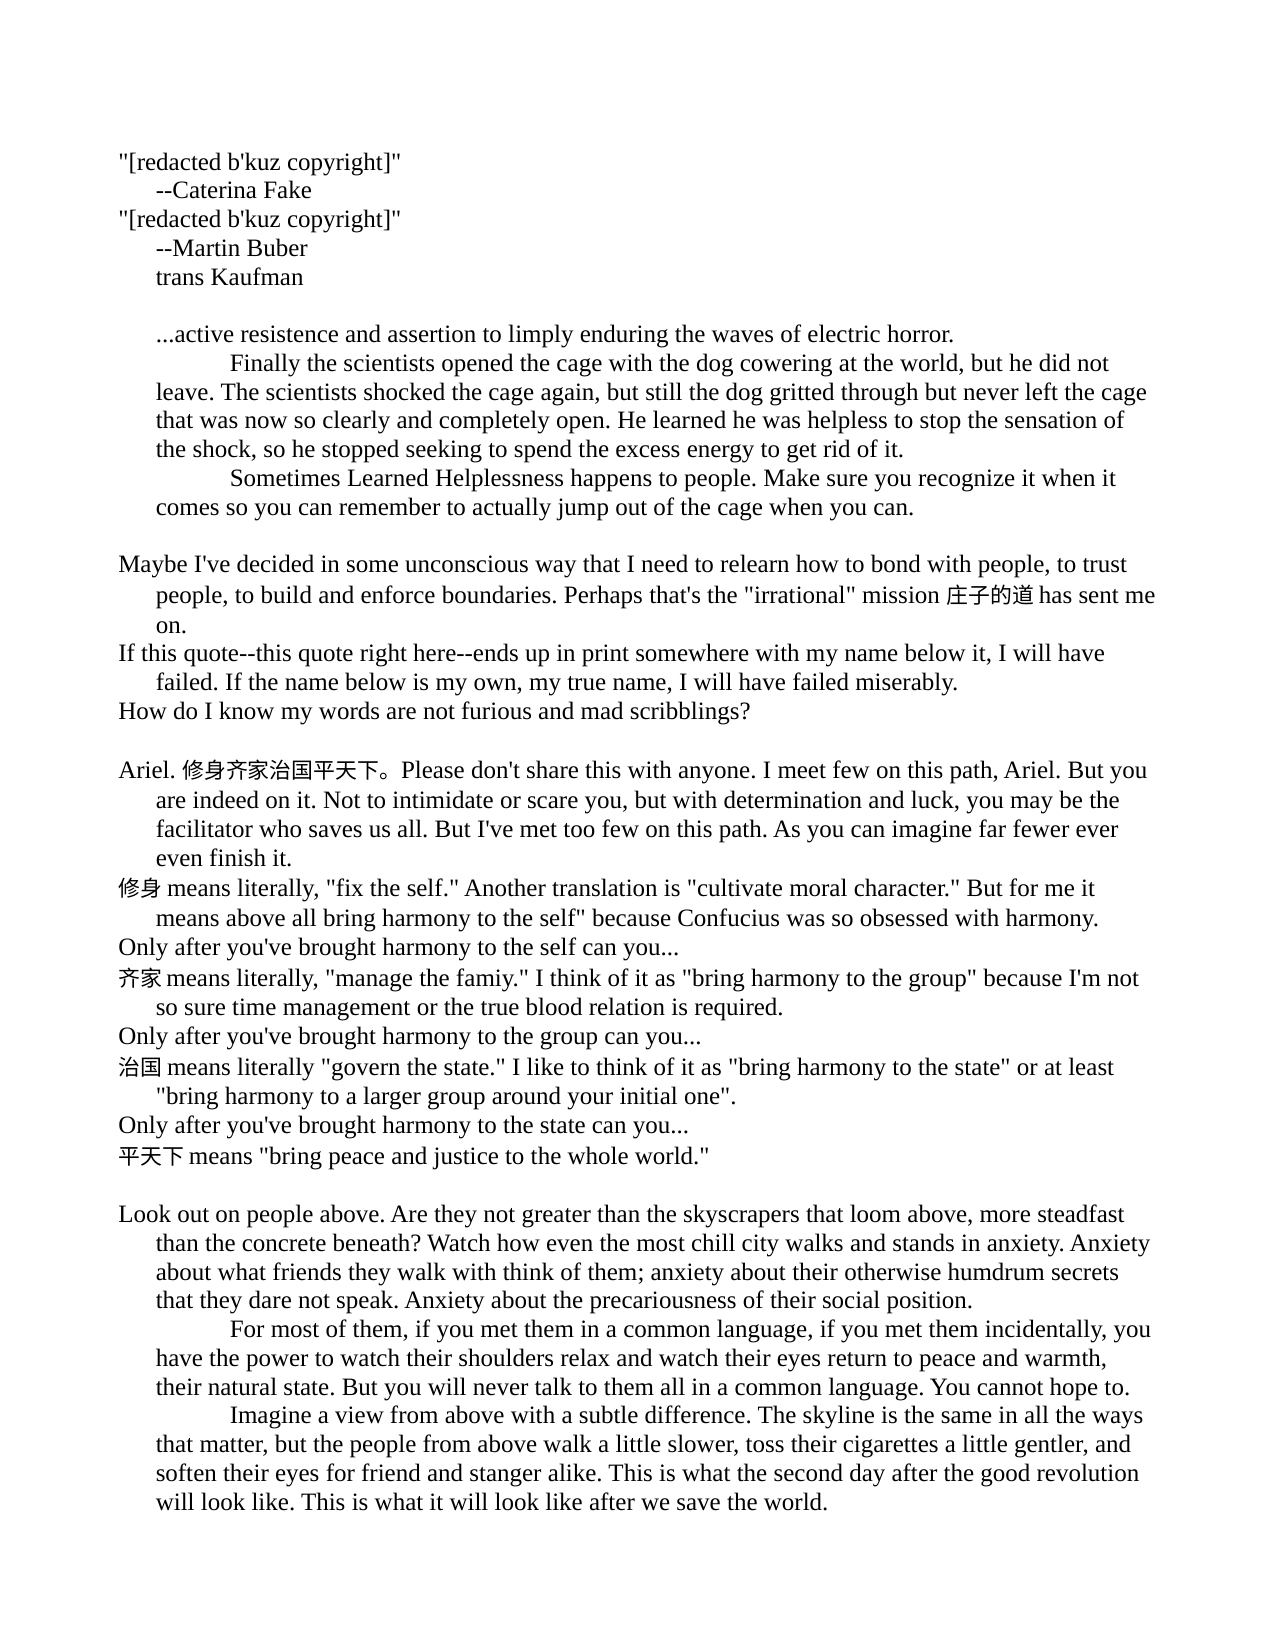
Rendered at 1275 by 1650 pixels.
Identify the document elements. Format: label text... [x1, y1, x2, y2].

text "[redacted b'kuz copyright]" [118, 204, 1157, 233]
text 治国 means literally "govern the state." I like to think of it as "bring harmony to the state" or at least "bring harmony to a larger group around your initial one". [118, 1050, 1157, 1110]
text If this quote--this quote right here--ends up in print somewhere with my name below it, I will have failed. If the name below is my own, my true name, I will have failed miserably. [118, 638, 1157, 696]
text Only after you've brought harmony to the group can you... [118, 1021, 1157, 1050]
text Maybe I've decided in some unconscious way that I need to relearn how to bond with people, to trust people, to build and enforce boundaries. Perhaps that's the "irrational" mission 庄子的道 has sent me on. [118, 549, 1157, 638]
text trans Kaufman [118, 262, 1157, 291]
text Only after you've brought harmony to the state can you... [118, 1110, 1157, 1139]
text Imagine a view from above with a subtle difference. The skyline is the same in all the ways that matter, but the people from above walk a little slower, toss their cigarettes a little gentler, and soften their eyes for friend and stanger alike. This is what the second day after the good revolution will look like. This is what it will look like after we save the world. [118, 1401, 1157, 1516]
text --Caterina Fake [118, 176, 1157, 204]
text Look out on people above. Are they not greater than the skyscrapers that loom above, more steadfast than the concrete beneath? Watch how even the most chill city walks and stands in anxiety. Anxiety about what friends they walk with think of them; anxiety about their otherwise humdrum secrets that they dare not speak. Anxiety about the precariousness of their social position. [118, 1199, 1157, 1314]
text "[redacted b'kuz copyright]" [118, 147, 1157, 176]
text Sometimes Learned Helplessness happens to people. Make sure you recognize it when it comes so you can remember to actually jump out of the cage when you can. [118, 463, 1157, 521]
text 修身 means literally, "fix the self." Another translation is "cultivate moral character." But for me it means above all bring harmony to the self" because Confucius was so obsessed with harmony. [118, 871, 1157, 932]
text For most of them, if you met them in a common language, if you met them incidentally, you have the power to watch their shoulders relax and watch their eyes return to peace and warmth, their natural state. But you will never talk to them all in a common language. You cannot hope to. [118, 1314, 1157, 1401]
text 平天下 means "bring peace and justice to the whole world." [118, 1139, 1157, 1171]
text 齐家means literally, "manage the famiy." I think of it as "bring harmony to the group" because I'm not so sure time management or the true blood relation is required. [118, 961, 1157, 1021]
text --Martin Buber [118, 233, 1157, 262]
text ...active resistence and assertion to limply enduring the waves of electric horror. [118, 319, 1157, 348]
text Ariel. 修身齐家治国平天下。Please don't share this with anyone. I meet few on this path, Ariel. But you are indeed on it. Not to intimidate or scare you, but with determination and luck, you may be the facilitator who saves us all. But I've met too few on this path. As you can imagine far fewer ever even finish it. [118, 753, 1157, 871]
text How do I know my words are not furious and mad scribblings? [118, 696, 1157, 725]
text Finally the scientists opened the cage with the dog cowering at the world, but he did not leave. The scientists shocked the cage again, but still the dog gritted through but never left the cage that was now so clearly and completely open. He learned he was helpless to stop the sensation of the shock, so he stopped seeking to spend the excess energy to get rid of it. [118, 348, 1157, 463]
text Only after you've brought harmony to the self can you... [118, 932, 1157, 961]
